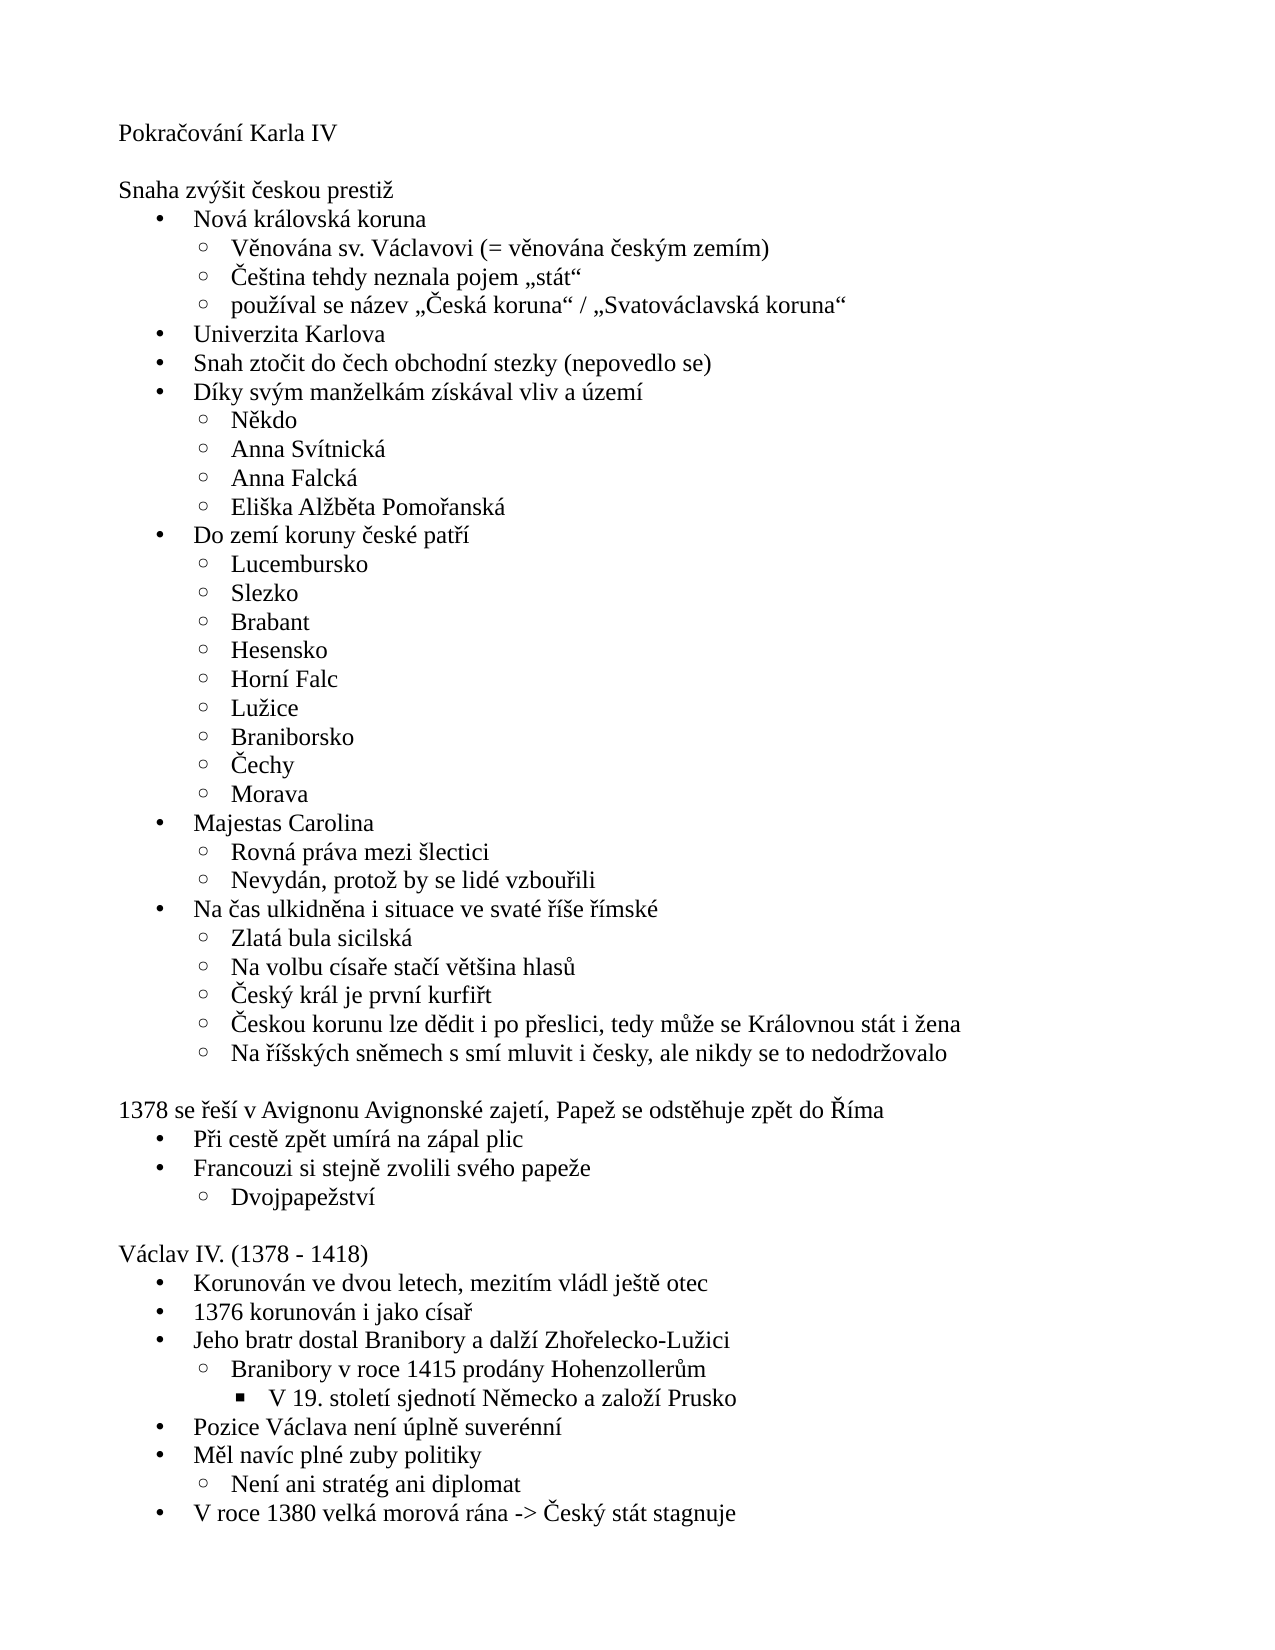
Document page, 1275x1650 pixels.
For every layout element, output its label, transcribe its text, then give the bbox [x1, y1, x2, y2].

list Na volbu císaře stačí většina hlasů [193, 952, 1157, 981]
list Díky svým manželkám získával vliv a území [156, 377, 1157, 406]
list Věnována sv. Václavovi (= věnována českým zemím) [193, 233, 1157, 262]
list V roce 1380 velká morová rána -> Český stát stagnuje [156, 1498, 848, 1527]
list Lužice [193, 693, 1157, 722]
list Do zemí koruny české patří [156, 521, 1157, 549]
text 1378 se řeší v Avignonu Avignonské zajetí, Papež se odstěhuje zpět do Říma [118, 1096, 1157, 1124]
list Univerzita Karlova [156, 319, 1157, 348]
text Pokračování Karla IV [118, 118, 1157, 147]
list Zlatá bula sicilská [193, 923, 1157, 952]
list Rovná práva mezi šlectici [193, 837, 1157, 866]
list Horní Falc [193, 664, 1157, 693]
list V 19. století sjednotí Německo a založí Prusko [231, 1383, 1157, 1412]
list používal se název „Česká koruna“ / „Svatováclavská koruna“ [193, 291, 1157, 319]
list Branibory v roce 1415 prodány Hohenzollerům [193, 1354, 1157, 1383]
list Na říšských sněmech s smí mluvit i česky, ale nikdy se to nedodržovalo [193, 1038, 1157, 1067]
list Morava [193, 779, 1157, 808]
list Měl navíc plné zuby politiky [156, 1441, 1157, 1469]
list Dvojpapežství [193, 1182, 1157, 1211]
list Hesensko [193, 636, 1157, 664]
list Nevydán, protož by se lidé vzbouřili [193, 866, 1157, 894]
list Čechy [193, 751, 1157, 779]
list Pozice Václava není úplně suverénní [156, 1412, 1157, 1441]
list Není ani stratég ani diplomat [193, 1469, 1157, 1498]
list Eliška Alžběta Pomořanská [193, 492, 1157, 521]
list Anna Svítnická [193, 434, 1157, 463]
list Jeho bratr dostal Branibory a dalží Zhořelecko-Lužici [156, 1326, 1157, 1354]
list Braniborsko [193, 722, 1157, 751]
list Český král je první kurfiřt [193, 981, 1157, 1009]
list Na čas ulkidněna i situace ve svaté říše římské [156, 894, 1157, 923]
list Čeština tehdy neznala pojem „stát“ [193, 262, 1157, 291]
list Majestas Carolina [156, 808, 1157, 837]
list Při cestě zpět umírá na zápal plic [156, 1124, 1157, 1153]
list Lucembursko [193, 549, 1157, 578]
list Anna Falcká [193, 463, 1157, 492]
list Českou korunu lze dědit i po přeslici, tedy může se Královnou stát i žena [193, 1009, 1157, 1038]
list Korunován ve dvou letech, mezitím vládl ještě otec [156, 1268, 1157, 1297]
list Nová královská koruna [156, 204, 1157, 233]
list Snah ztočit do čech obchodní stezky (nepovedlo se) [156, 348, 1157, 377]
list Někdo [193, 406, 1157, 434]
text Václav IV. (1378 - 1418) [118, 1239, 1157, 1268]
list Francouzi si stejně zvolili svého papeže [156, 1153, 1157, 1182]
list 1376 korunován i jako císař [156, 1297, 1157, 1326]
text Snaha zvýšit českou prestiž [118, 176, 1157, 204]
list Slezko [193, 578, 1157, 607]
list Brabant [193, 607, 1157, 636]
